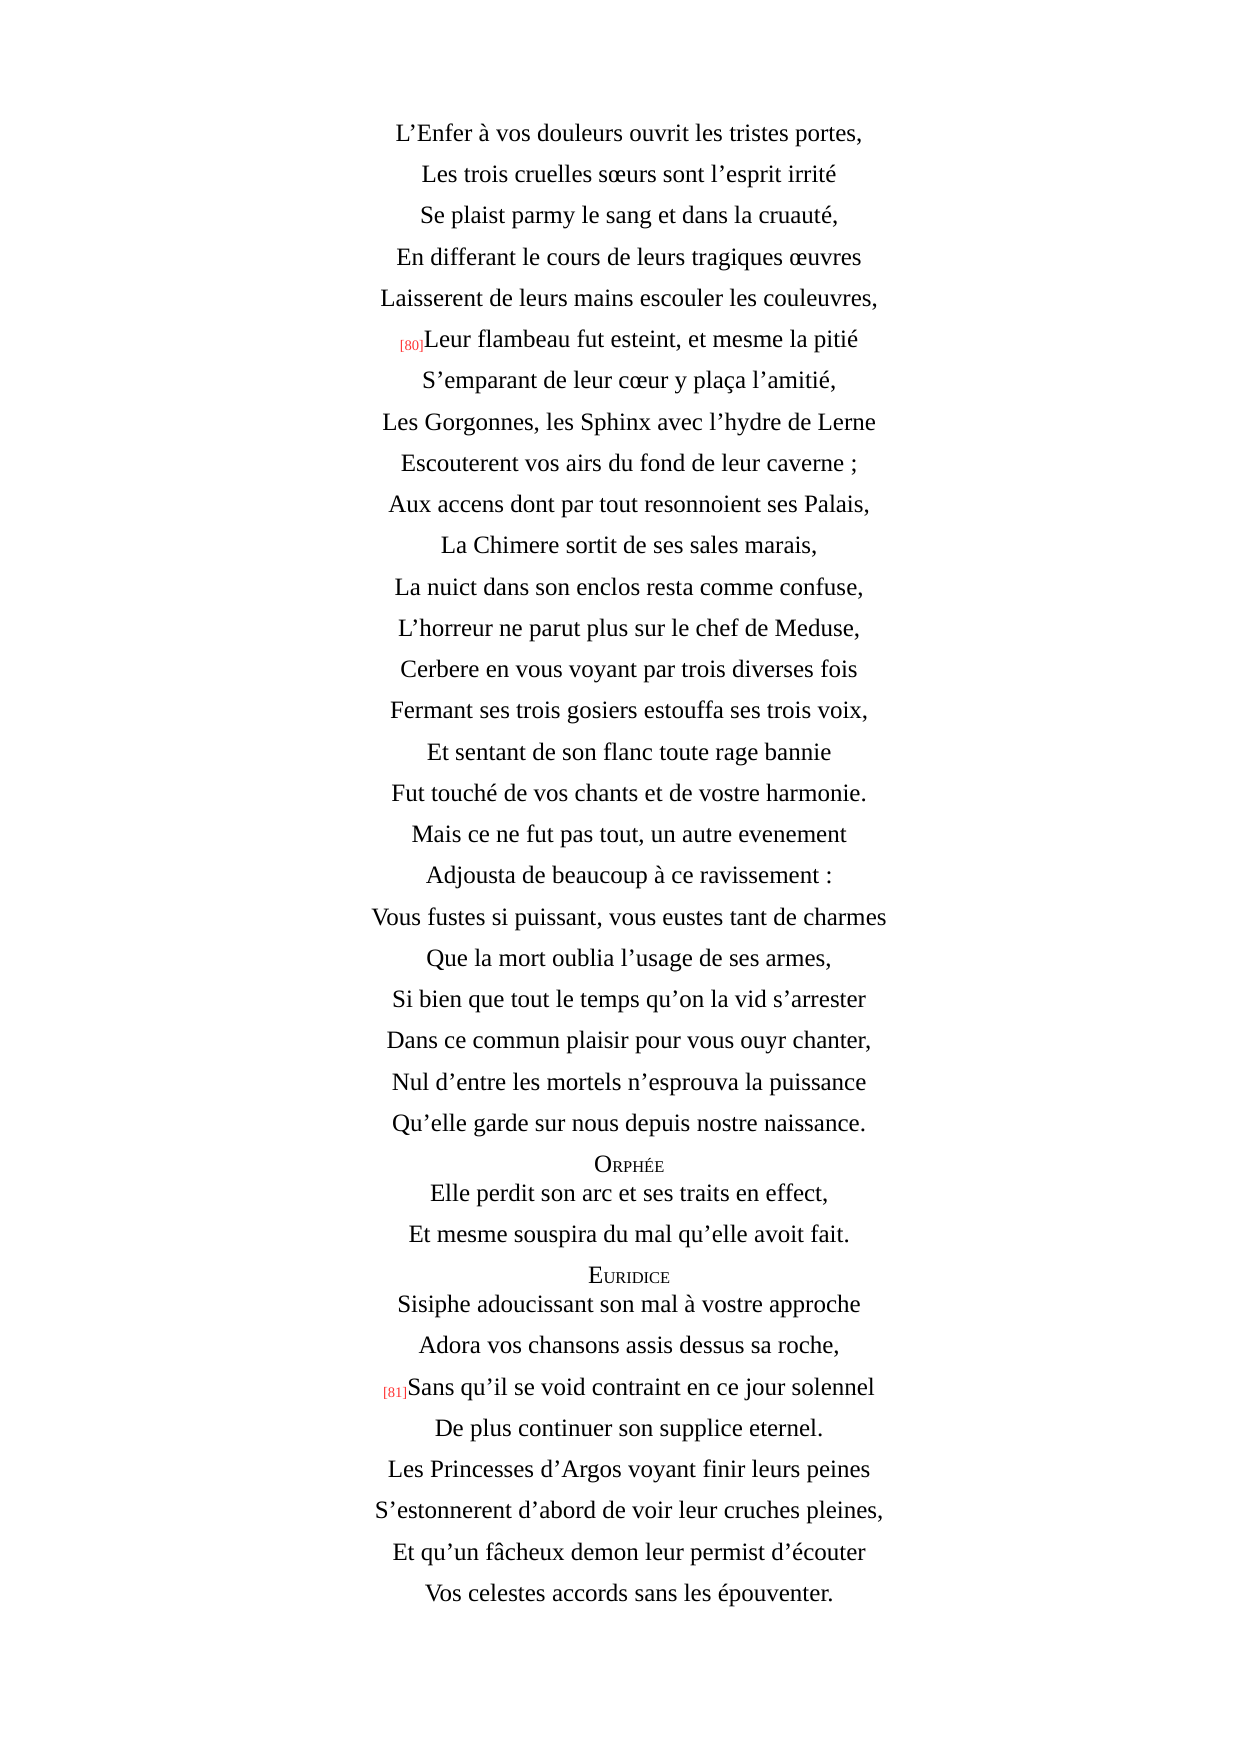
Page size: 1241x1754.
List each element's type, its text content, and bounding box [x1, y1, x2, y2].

text Les trois cruelles sœurs sont l’esprit irrité [118, 159, 1122, 188]
text L’horreur ne parut plus sur le chef de Meduse, [118, 613, 1122, 642]
text S’emparant de leur cœur y plaça l’amitié, [118, 366, 1122, 394]
text Nul d’entre les mortels n’esprouva la puissance [118, 1067, 1122, 1096]
text Laisserent de leurs mains escouler les couleuvres, [118, 283, 1122, 312]
text Vous fustes si puissant, vous eustes tant de charmes [118, 902, 1122, 931]
text Qu’elle garde sur nous depuis nostre naissance. [118, 1108, 1122, 1137]
text Fut touché de vos chants et de vostre harmonie. [118, 778, 1122, 807]
text Adora vos chansons assis dessus sa roche, [118, 1331, 1122, 1359]
text Les Princesses d’Argos voyant finir leurs peines [118, 1454, 1122, 1483]
text Cerbere en vous voyant par trois diverses fois [118, 654, 1122, 683]
text Les Gorgonnes, les Sphinx avec l’hydre de Lerne [118, 407, 1122, 436]
text Orphée [118, 1149, 1122, 1178]
text Vos celestes accords sans les épouventer. [118, 1578, 1122, 1607]
text [81]Sans qu’il se void contraint en ce jour solennel [118, 1372, 1122, 1401]
text De plus continuer son supplice eternel. [118, 1413, 1122, 1442]
text L’Enfer à vos douleurs ouvrit les tristes portes, [118, 118, 1122, 147]
text S’estonnerent d’abord de voir leur cruches pleines, [118, 1496, 1122, 1524]
text Que la mort oublia l’usage de ses armes, [118, 943, 1122, 972]
text Et mesme souspira du mal qu’elle avoit fait. [118, 1219, 1122, 1248]
text Dans ce commun plaisir pour vous ouyr chanter, [118, 1026, 1122, 1054]
text Aux accens dont par tout resonnoient ses Palais, [118, 489, 1122, 518]
text Fermant ses trois gosiers estouffa ses trois voix, [118, 696, 1122, 724]
text La nuict dans son enclos resta comme confuse, [118, 572, 1122, 601]
text En differant le cours de leurs tragiques œuvres [118, 242, 1122, 271]
text Elle perdit son arc et ses traits en effect, [118, 1178, 1122, 1207]
text Et sentant de son flanc toute rage bannie [118, 737, 1122, 766]
text Si bien que tout le temps qu’on la vid s’arrester [118, 984, 1122, 1013]
text La Chimere sortit de ses sales marais, [118, 531, 1122, 559]
text Mais ce ne fut pas tout, un autre evenement [118, 819, 1122, 848]
text Se plaist parmy le sang et dans la cruauté, [118, 201, 1122, 229]
text Escouterent vos airs du fond de leur caverne ; [118, 448, 1122, 477]
text Sisiphe adoucissant son mal à vostre approche [118, 1289, 1122, 1318]
text Euridice [118, 1261, 1122, 1289]
text [80]Leur flambeau fut esteint, et mesme la pitié [118, 324, 1122, 353]
text Et qu’un fâcheux demon leur permist d’écouter [118, 1537, 1122, 1566]
text Adjousta de beaucoup à ce ravissement : [118, 861, 1122, 889]
